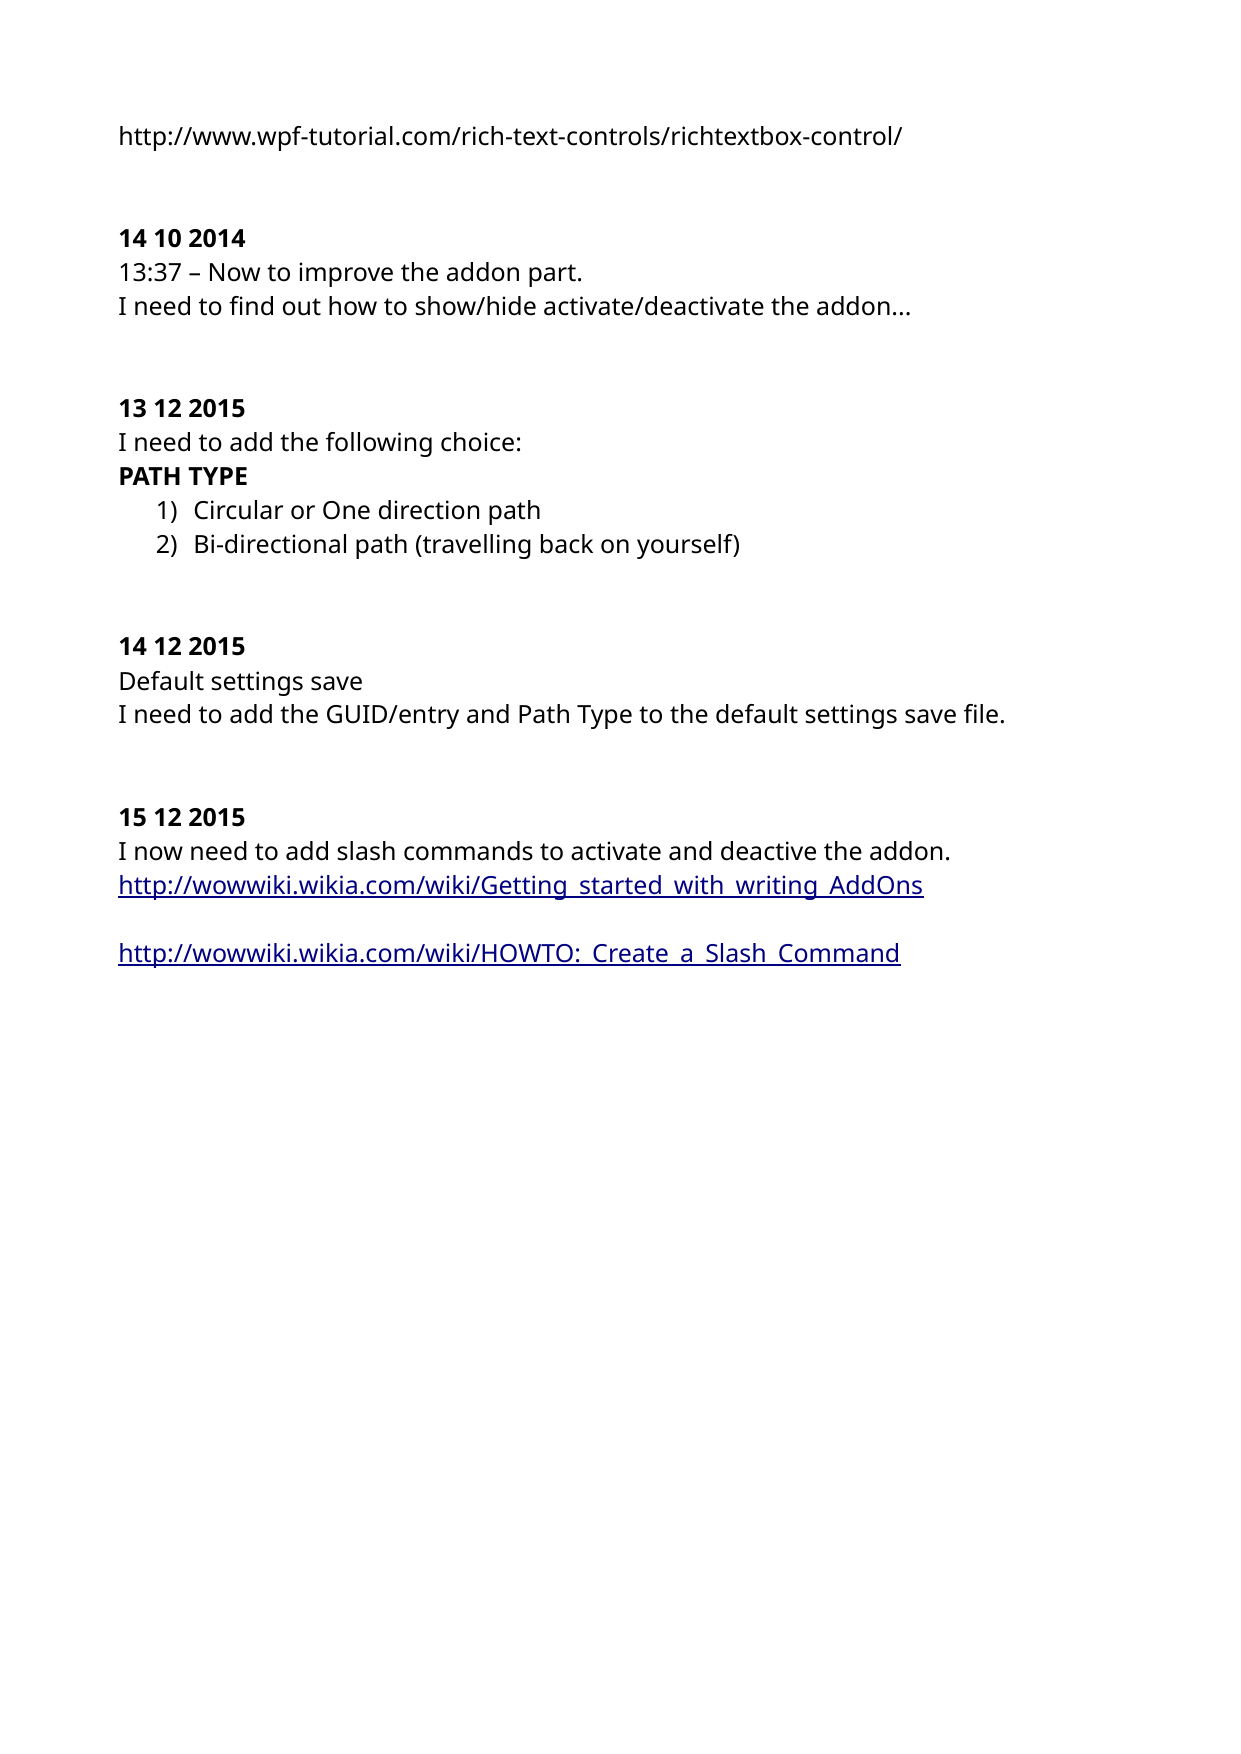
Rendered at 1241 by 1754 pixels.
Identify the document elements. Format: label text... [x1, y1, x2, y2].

list Bi-directional path (travelling back on yourself) [156, 527, 1122, 561]
text http://wowwiki.wikia.com/wiki/Getting_started_with_writing_AddOns [118, 867, 1122, 902]
text http://wowwiki.wikia.com/wiki/HOWTO:_Create_a_Slash_Command [118, 936, 1122, 970]
list Circular or One direction path [156, 493, 1122, 527]
text I now need to add slash commands to activate and deactive the addon. [118, 833, 1122, 867]
text I need to find out how to show/hide activate/deactivate the addon... [118, 288, 1122, 322]
text PATH TYPE [118, 459, 1122, 493]
text I need to add the GUID/entry and Path Type to the default settings save file. [118, 697, 1122, 731]
text 14 12 2015 [118, 629, 1122, 663]
text I need to add the following choice: [118, 425, 1122, 459]
text 13:37 – Now to improve the addon part. [118, 254, 1122, 288]
text Default settings save [118, 663, 1122, 697]
text 15 12 2015 [118, 799, 1122, 833]
text 14 10 2014 [118, 220, 1122, 254]
text http://www.wpf-tutorial.com/rich-text-controls/richtextbox-control/ [118, 118, 1122, 152]
text 13 12 2015 [118, 391, 1122, 425]
